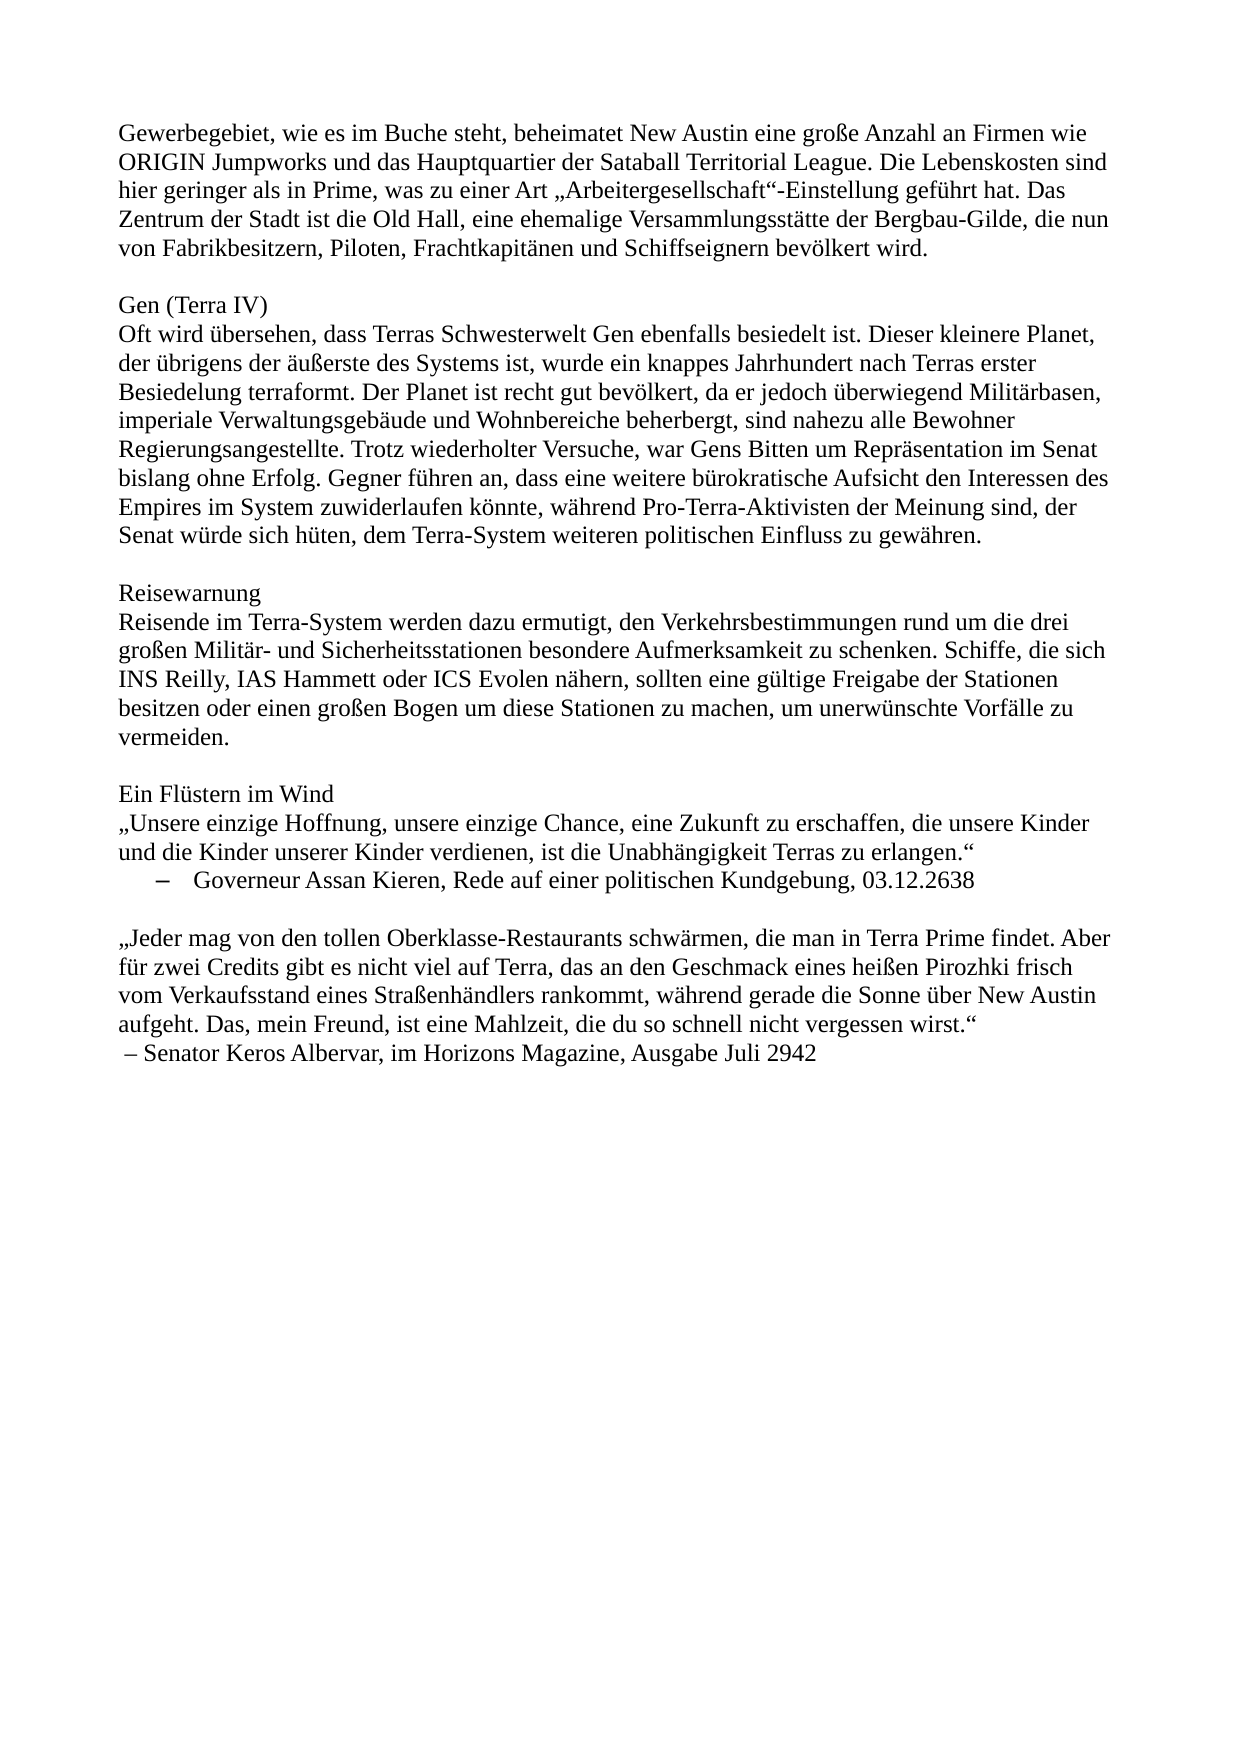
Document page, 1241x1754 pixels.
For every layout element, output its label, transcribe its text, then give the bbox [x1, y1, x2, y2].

list Governeur Assan Kieren, Rede auf einer politischen Kundgebung, 03.12.2638 [156, 866, 1122, 894]
text Reisewarnung [118, 578, 1122, 607]
text Reisende im Terra-System werden dazu ermutigt, den Verkehrsbestimmungen rund um die drei großen Militär- und Sicherheitsstationen besondere Aufmerksamkeit zu schenken. Schiffe, die sich INS Reilly, IAS Hammett oder ICS Evolen nähern, sollten eine gültige Freigabe der Stationen besitzen oder einen großen Bogen um diese Stationen zu machen, um unerwünschte Vorfälle zu vermeiden. [118, 607, 1122, 751]
text Gen (Terra IV) [118, 291, 1122, 319]
text „Jeder mag von den tollen Oberklasse-Restaurants schwärmen, die man in Terra Prime findet. Aber für zwei Credits gibt es nicht viel auf Terra, das an den Geschmack eines heißen Pirozhki frisch vom Verkaufsstand eines Straßenhändlers rankommt, während gerade die Sonne über New Austin aufgeht. Das, mein Freund, ist eine Mahlzeit, die du so schnell nicht vergessen wirst.“ [118, 923, 1122, 1038]
text „Unsere einzige Hoffnung, unsere einzige Chance, eine Zukunft zu erschaffen, die unsere Kinder und die Kinder unserer Kinder verdienen, ist die Unabhängigkeit Terras zu erlangen.“ [118, 808, 1122, 866]
text Ein Flüstern im Wind [118, 779, 1122, 808]
text Oft wird übersehen, dass Terras Schwesterwelt Gen ebenfalls besiedelt ist. Dieser kleinere Planet, der übrigens der äußerste des Systems ist, wurde ein knappes Jahrhundert nach Terras erster Besiedelung terraformt. Der Planet ist recht gut bevölkert, da er jedoch überwiegend Militärbasen, imperiale Verwaltungsgebäude und Wohnbereiche beherbergt, sind nahezu alle Bewohner Regierungsangestellte. Trotz wiederholter Versuche, war Gens Bitten um Repräsentation im Senat bislang ohne Erfolg. Gegner führen an, dass eine weitere bürokratische Aufsicht den Interessen des Empires im System zuwiderlaufen könnte, während Pro-Terra-Aktivisten der Meinung sind, der Senat würde sich hüten, dem Terra-System weiteren politischen Einfluss zu gewähren. [118, 319, 1122, 549]
text – Senator Keros Albervar, im Horizons Magazine, Ausgabe Juli 2942 [118, 1038, 1122, 1067]
text Gewerbegebiet, wie es im Buche steht, beheimatet New Austin eine große Anzahl an Firmen wie ORIGIN Jumpworks und das Hauptquartier der Sataball Territorial League. Die Lebenskosten sind hier geringer als in Prime, was zu einer Art „Arbeitergesellschaft“-Einstellung geführt hat. Das Zentrum der Stadt ist die Old Hall, eine ehemalige Versammlungsstätte der Bergbau-Gilde, die nun von Fabrikbesitzern, Piloten, Frachtkapitänen und Schiffseignern bevölkert wird. [118, 118, 1122, 262]
